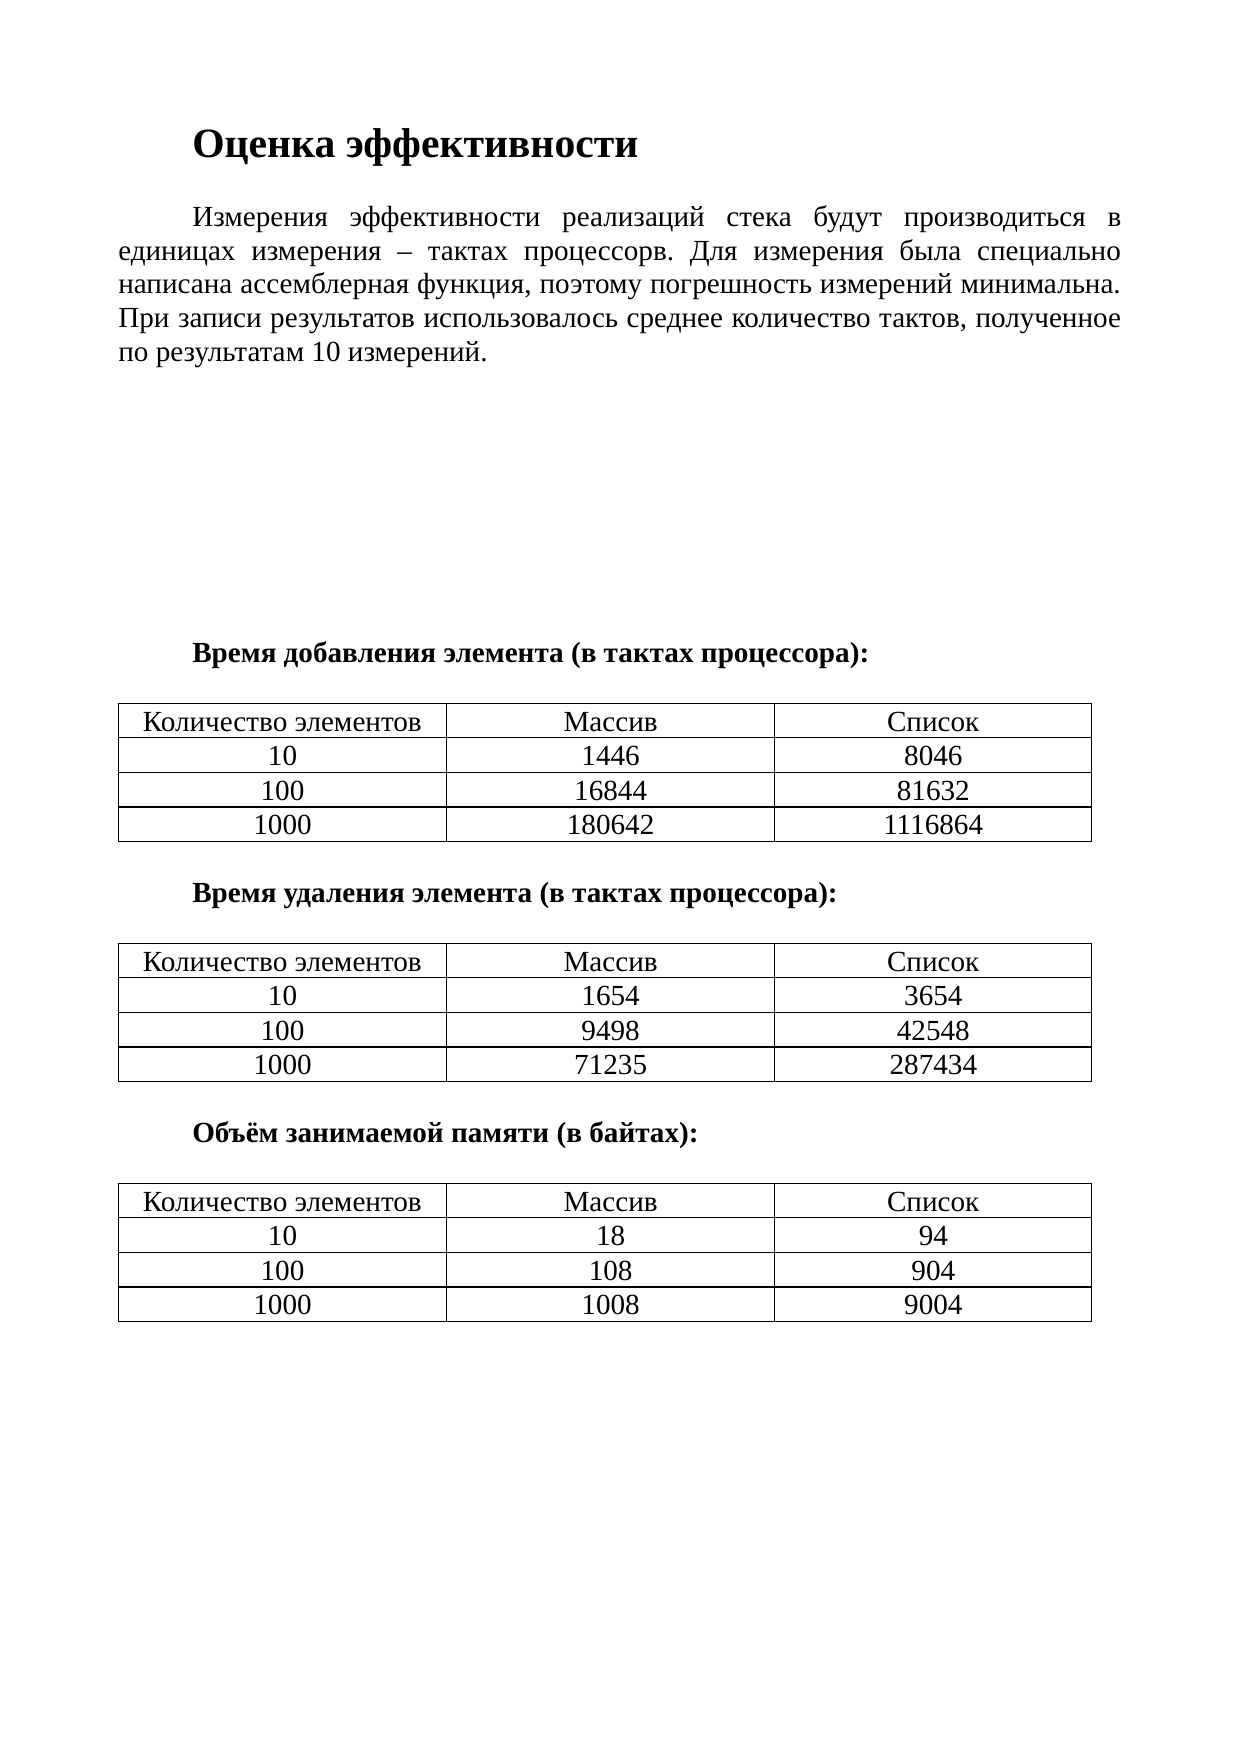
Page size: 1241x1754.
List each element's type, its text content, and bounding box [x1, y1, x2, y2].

table_cell 10 [119, 978, 446, 1012]
table_cell 180642 [447, 808, 774, 841]
table_cell 1116864 [775, 808, 1091, 841]
table_header Количество элементов [119, 704, 446, 737]
table_cell 9498 [447, 1013, 774, 1046]
table_cell 1000 [119, 1288, 446, 1321]
table_cell 108 [447, 1253, 774, 1286]
table_cell 16844 [447, 773, 774, 806]
table_cell 287434 [775, 1048, 1091, 1081]
table_cell 10 [119, 1218, 446, 1252]
table_header Список [775, 1184, 1091, 1217]
table_cell 1654 [447, 978, 774, 1012]
table_cell 9004 [775, 1288, 1091, 1321]
text Время удаления элемента (в тактах процессора): [118, 876, 1122, 909]
table_cell 1446 [447, 738, 774, 772]
text Время добавления элемента (в тактах процессора): [118, 636, 1122, 669]
table_cell 94 [775, 1218, 1091, 1252]
table_cell 904 [775, 1253, 1091, 1286]
table_cell 1008 [447, 1288, 774, 1321]
table_cell 71235 [447, 1048, 774, 1081]
table_header Количество элементов [119, 1184, 446, 1217]
table_header Список [775, 944, 1091, 977]
table_cell 100 [119, 1013, 446, 1046]
table_cell 42548 [775, 1013, 1091, 1046]
table_header Массив [447, 1184, 774, 1217]
table_cell 100 [119, 1253, 446, 1286]
table_header Массив [447, 944, 774, 977]
table_cell 18 [447, 1218, 774, 1252]
table_cell 1000 [119, 1048, 446, 1081]
table_cell 1000 [119, 808, 446, 841]
table_cell 81632 [775, 773, 1091, 806]
text Объём занимаемой памяти (в байтах): [118, 1116, 1122, 1149]
table_cell 10 [119, 738, 446, 772]
table_cell 100 [119, 773, 446, 806]
text Оценка эффективности [118, 118, 1122, 166]
text Измерения эффективности реализаций стека будут производиться в единицах измерения – тактах процессорв. Для измерения была специально написана ассемблерная функция, поэтому погрешность измерений минимальна. При записи результатов использовалось среднее количество тактов, полученное по результатам 10 измерений. [118, 199, 1122, 367]
table_header Количество элементов [119, 944, 446, 977]
table_cell 3654 [775, 978, 1091, 1012]
table_header Список [775, 704, 1091, 737]
table_header Массив [447, 704, 774, 737]
table_cell 8046 [775, 738, 1091, 772]
